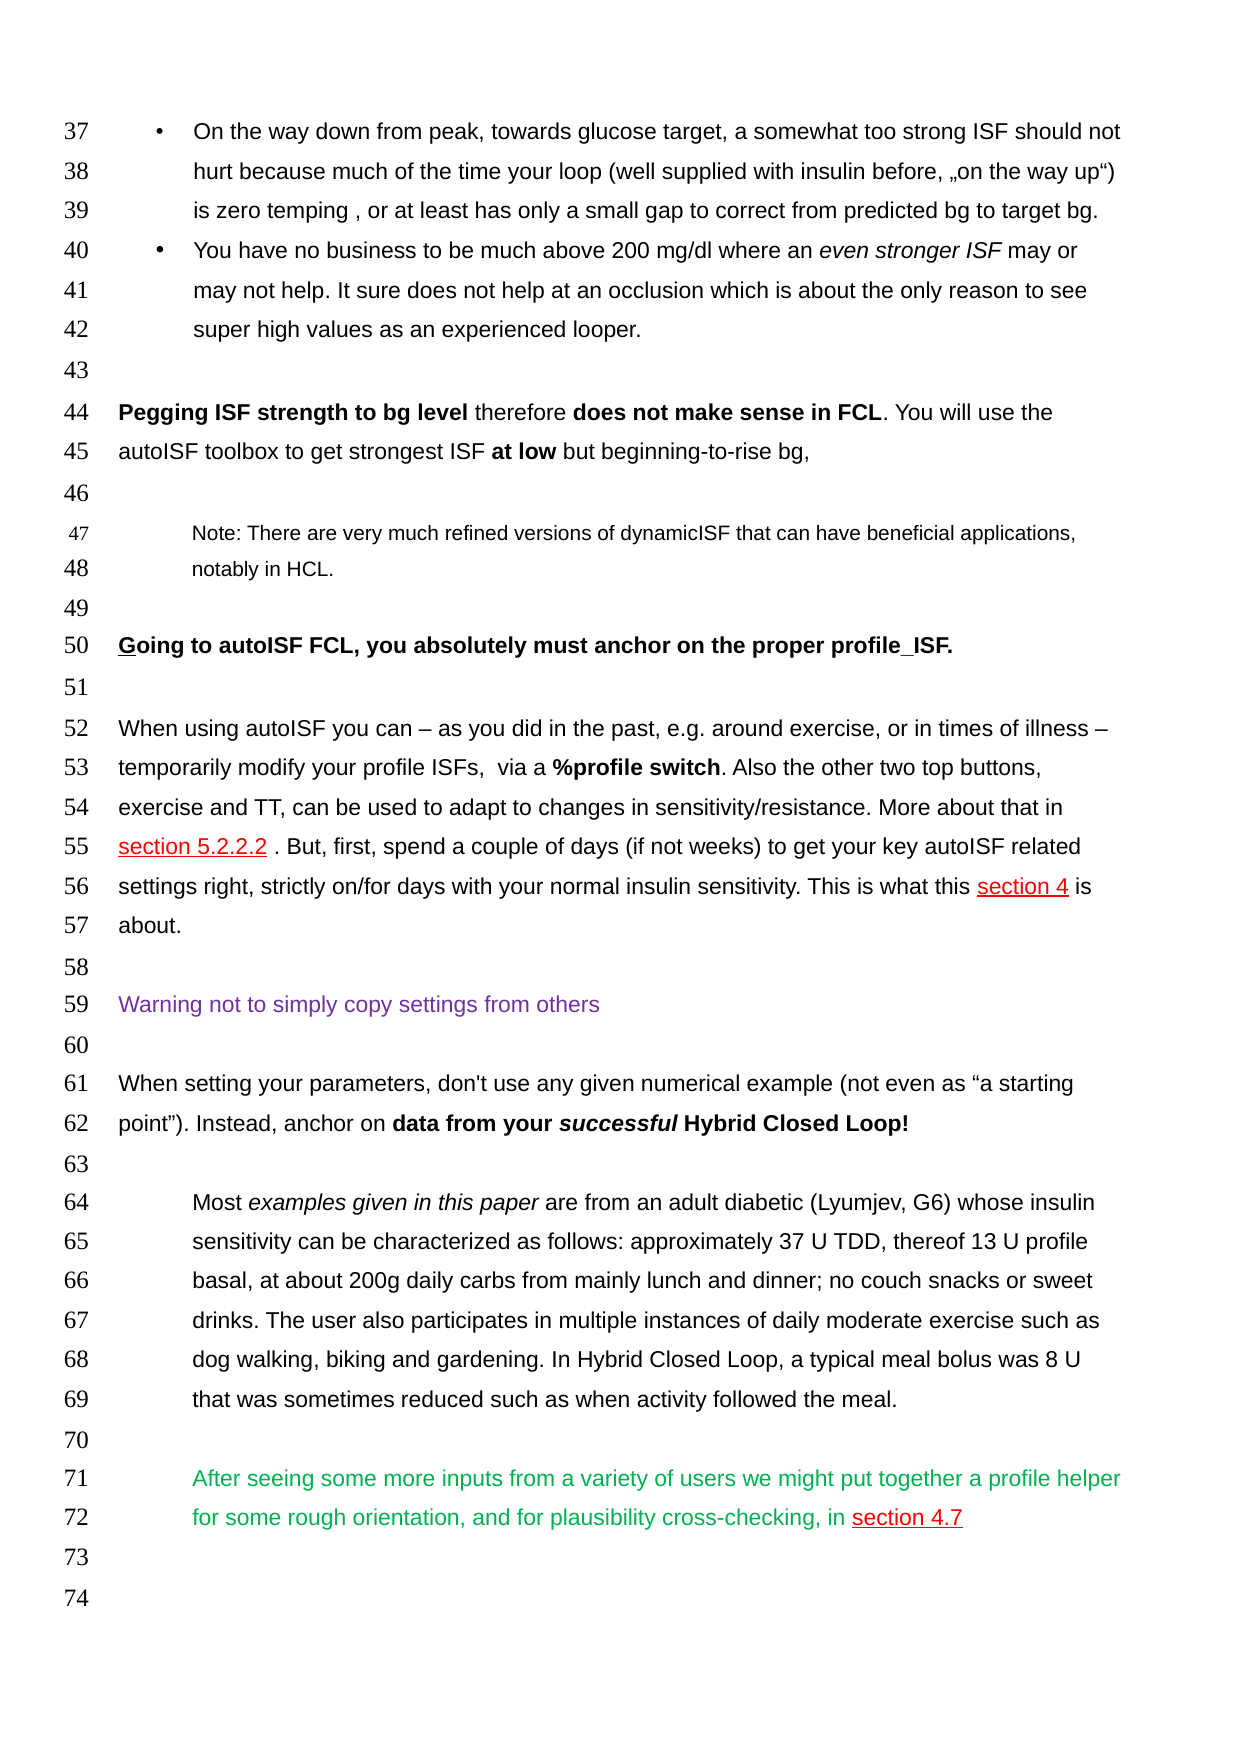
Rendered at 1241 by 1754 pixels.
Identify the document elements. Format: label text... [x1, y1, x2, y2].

list On the way down from peak, towards glucose target, a somewhat too strong ISF should not hurt because much of the time your loop (well supplied with insulin before, „on the way up“) is zero temping , or at least has only a small gap to correct from predicted bg to target bg. [156, 118, 1122, 223]
text Warning not to simply copy settings from others [118, 991, 1122, 1017]
text Going to autoISF FCL, you absolutely must anchor on the proper profile_ISF. [118, 632, 1122, 658]
text Pegging ISF strength to bg level therefore does not make sense in FCL. You will use the autoISF toolbox to get strongest ISF at low but beginning-to-rise bg, [118, 399, 1122, 464]
text After seeing some more inputs from a variety of users we might put together a profile helper for some rough orientation, and for plausibility cross-checking, in section 4.7 [192, 1465, 1122, 1531]
text When setting your parameters, don't use any given numerical example (not even as “a starting point”). Instead, anchor on data from your successful Hybrid Closed Loop! [118, 1070, 1122, 1136]
text Note: There are very much refined versions of dynamicISF that can have beneficial applications, notably in HCL. [192, 521, 1122, 581]
text When using autoISF you can – as you did in the past, e.g. around exercise, or in times of illness – temporarily modify your profile ISFs, via a %profile switch. Also the other two top buttons, exercise and TT, can be used to adapt to changes in sensitivity/resistance. More about that in section 5.2.2.2 . But, first, spend a couple of days (if not weeks) to get your key autoISF related settings right, strictly on/for days with your normal insulin sensitivity. This is what this section 4 is about. [118, 715, 1122, 938]
text Most examples given in this paper are from an adult diabetic (Lyumjev, G6) whose insulin sensitivity can be characterized as follows: approximately 37 U TDD, thereof 13 U profile basal, at about 200g daily carbs from mainly lunch and dinner; no couch snacks or sweet drinks. The user also participates in multiple instances of daily moderate exercise such as dog walking, biking and gardening. In Hybrid Closed Loop, a typical meal bolus was 8 U that was sometimes reduced such as when activity followed the meal. [192, 1188, 1122, 1412]
list You have no business to be much above 200 mg/dl where an even stronger ISF may or may not help. It sure does not help at an occlusion which is about the only reason to see super high values as an experienced looper. [156, 237, 1122, 342]
